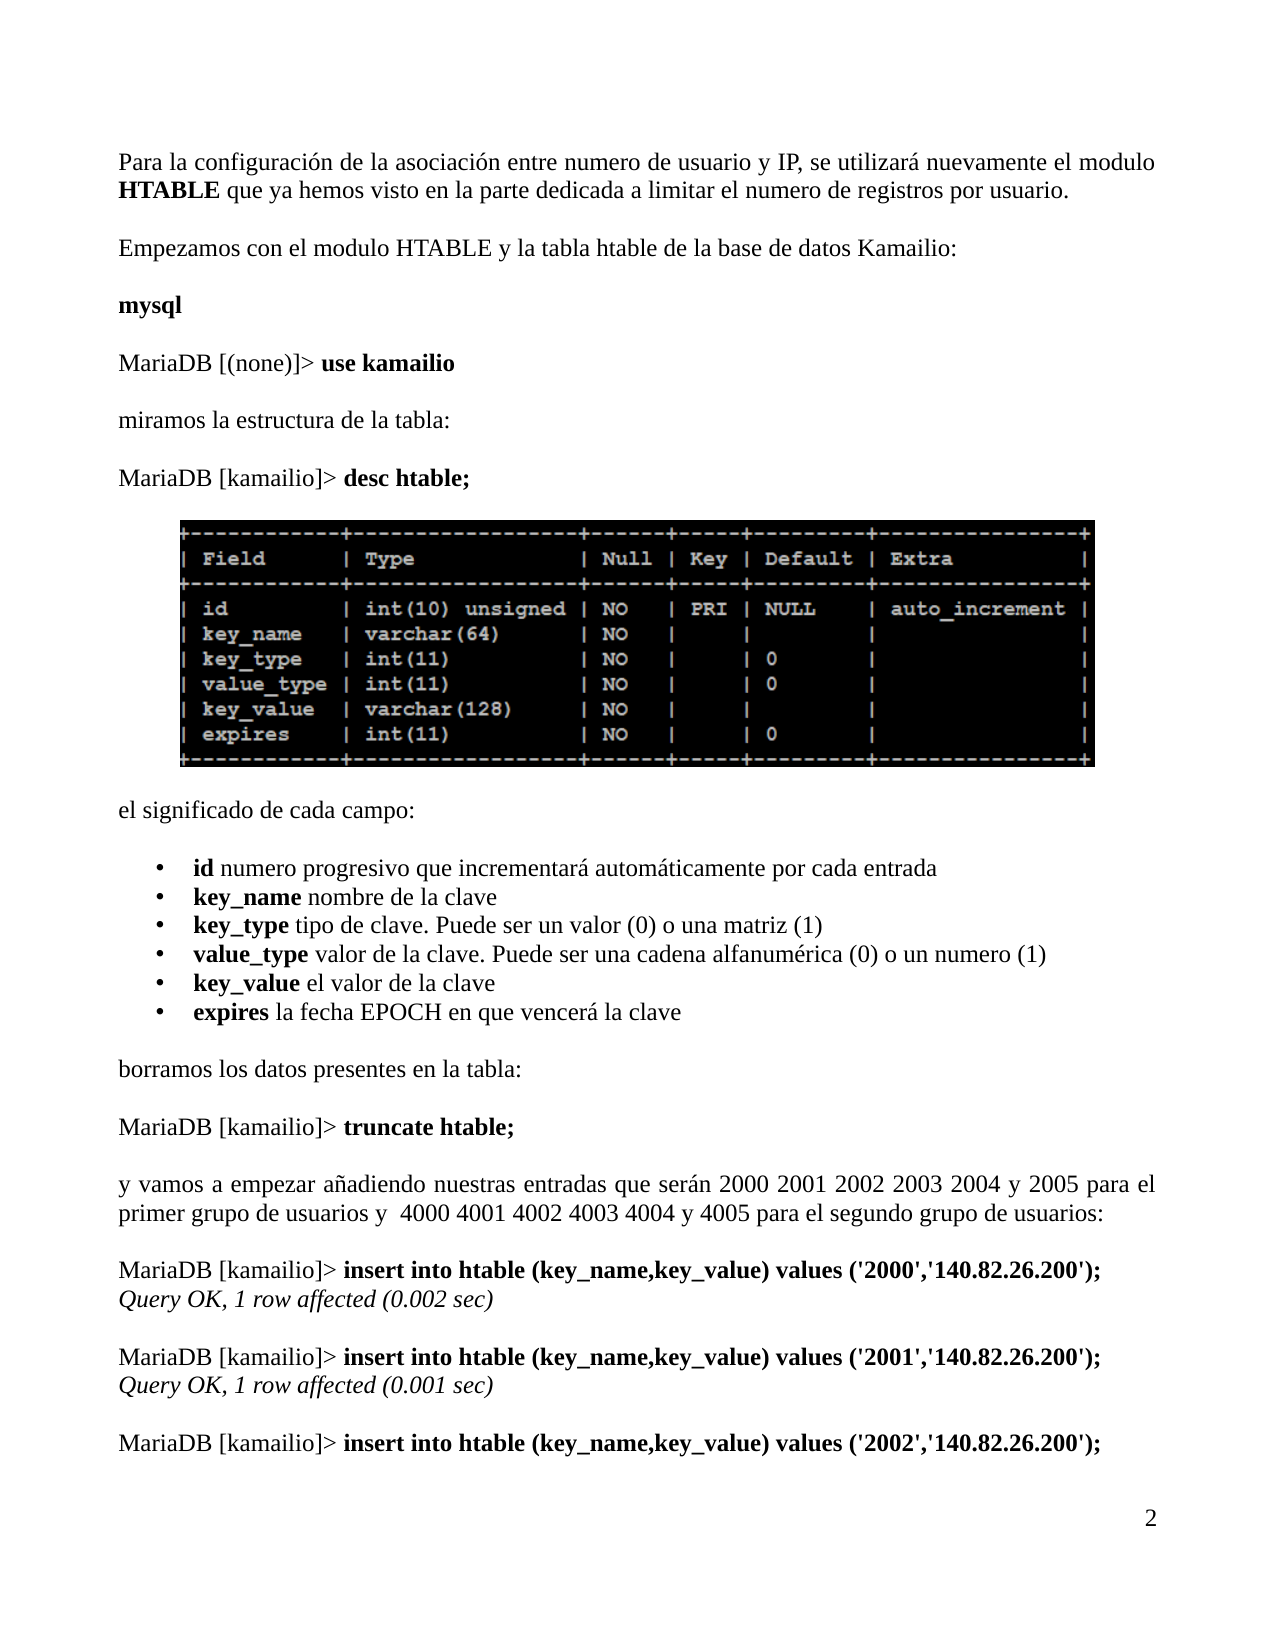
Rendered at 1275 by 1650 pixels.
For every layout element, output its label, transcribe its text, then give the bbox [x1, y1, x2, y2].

text MariaDB [kamailio]> truncate htable; [118, 1112, 1157, 1141]
text MariaDB [(none)]> use kamailio [118, 348, 1157, 377]
list key_value el valor de la clave [156, 968, 1157, 997]
text MariaDB [kamailio]> insert into htable (key_name,key_value) values ('2000','140.82.26.200'); [118, 1256, 1157, 1284]
text borramos los datos presentes en la tabla: [118, 1054, 1157, 1083]
text Para la configuración de la asociación entre numero de usuario y IP, se utilizará nuevamente el modulo HTABLE que ya hemos visto en la parte dedicada a limitar el numero de registros por usuario. [118, 147, 1157, 204]
list key_name nombre de la clave [156, 882, 1157, 911]
text Empezamos con el modulo HTABLE y la tabla htable de la base de datos Kamailio: [118, 233, 1157, 262]
text Query OK, 1 row affected (0.001 sec) [118, 1371, 1157, 1399]
list value_type valor de la clave. Puede ser una cadena alfanumérica (0) o un numero (1) [156, 939, 1157, 968]
list key_type tipo de clave. Puede ser un valor (0) o una matriz (1) [156, 911, 1157, 939]
text MariaDB [kamailio]> insert into htable (key_name,key_value) values ('2001','140.82.26.200'); [118, 1342, 1157, 1371]
text miramos la estructura de la tabla: [118, 406, 1157, 434]
text MariaDB [kamailio]> insert into htable (key_name,key_value) values ('2002','140.82.26.200'); [118, 1428, 1157, 1457]
text MariaDB [kamailio]> desc htable; [118, 463, 1157, 492]
text el significado de cada campo: [118, 796, 1157, 824]
text y vamos a empezar añadiendo nuestras entradas que serán 2000 2001 2002 2003 2004 y 2005 para el primer grupo de usuarios y 4000 4001 4002 4003 4004 y 4005 para el segundo grupo de usuarios: [118, 1169, 1157, 1227]
list id numero progresivo que incrementará automáticamente por cada entrada [156, 853, 1157, 882]
text mysql [118, 291, 1157, 319]
picture [180, 520, 1095, 767]
list expires la fecha EPOCH en que vencerá la clave [156, 997, 1157, 1026]
text Query OK, 1 row affected (0.002 sec) [118, 1284, 1157, 1313]
